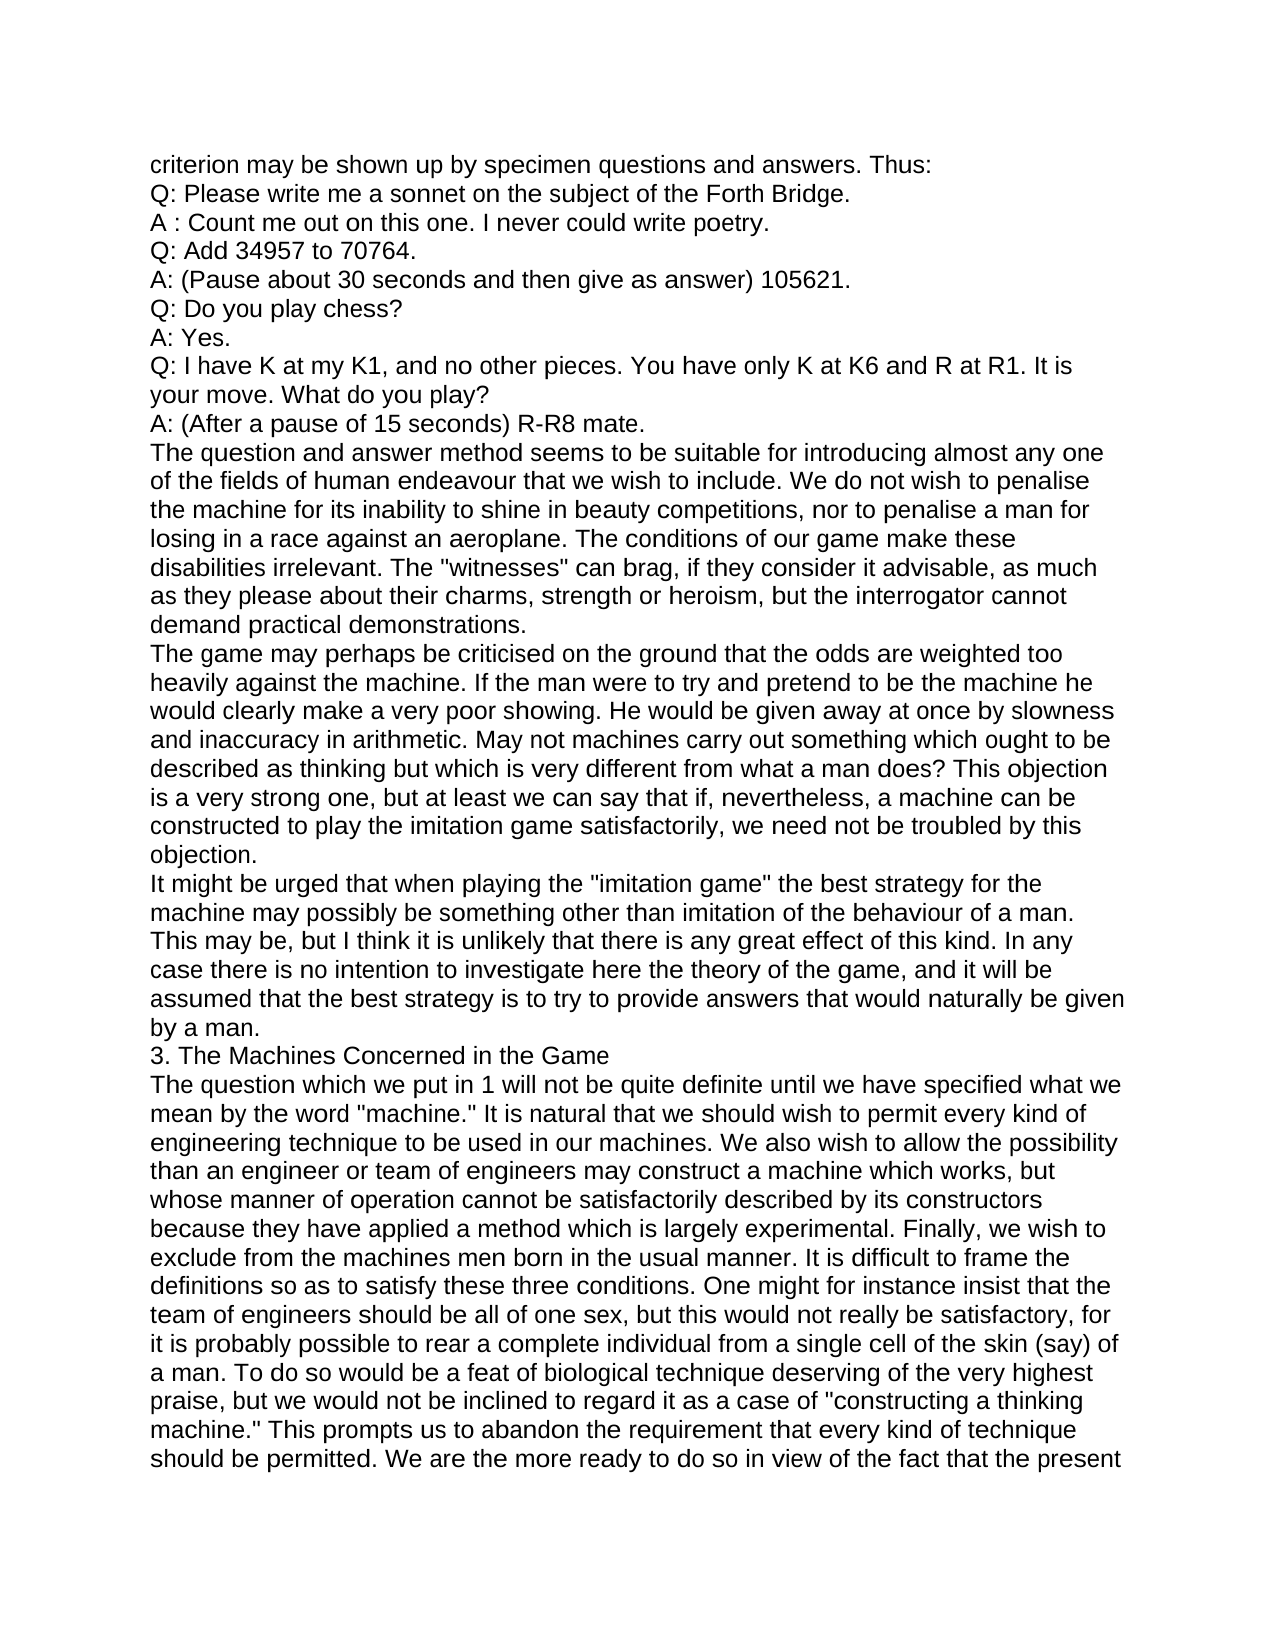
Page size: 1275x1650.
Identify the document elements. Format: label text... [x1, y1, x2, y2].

text A : Count me out on this one. I never could write poetry. [150, 207, 1125, 236]
text The question which we put in 1 will not be quite definite until we have specified what we mean by the word "machine." It is natural that we should wish to permit every kind of engineering technique to be used in our machines. We also wish to allow the possibility than an engineer or team of engineers may construct a machine which works, but whose manner of operation cannot be satisfactorily described by its constructors because they have applied a method which is largely experimental. Finally, we wish to exclude from the machines men born in the usual manner. It is difficult to frame the definitions so as to satisfy these three conditions. One might for instance insist that the team of engineers should be all of one sex, but this would not really be satisfactory, for it is probably possible to rear a complete individual from a single cell of the skin (say) of a man. To do so would be a feat of biological technique deserving of the very highest praise, but we would not be inclined to regard it as a case of "constructing a thinking machine." This prompts us to abandon the requirement that every kind of technique should be permitted. We are the more ready to do so in view of the fact that the present [150, 1070, 1125, 1472]
text Q: Do you play chess? [150, 294, 1125, 322]
text The game may perhaps be criticised on the ground that the odds are weighted too heavily against the machine. If the man were to try and pretend to be the machine he would clearly make a very poor showing. He would be given away at once by slowness and inaccuracy in arithmetic. May not machines carry out something which ought to be described as thinking but which is very different from what a man does? This objection is a very strong one, but at least we can say that if, nevertheless, a machine can be constructed to play the imitation game satisfactorily, we need not be troubled by this objection. [150, 639, 1125, 869]
text criterion may be shown up by specimen questions and answers. Thus: [150, 150, 1125, 179]
text 3. The Machines Concerned in the Game [150, 1041, 1125, 1070]
text It might be urged that when playing the "imitation game" the best strategy for the machine may possibly be something other than imitation of the behaviour of a man. This may be, but I think it is unlikely that there is any great effect of this kind. In any case there is no intention to investigate here the theory of the game, and it will be assumed that the best strategy is to try to provide answers that would naturally be given by a man. [150, 869, 1125, 1041]
text A: (After a pause of 15 seconds) R-R8 mate. [150, 409, 1125, 437]
text A: (Pause about 30 seconds and then give as answer) 105621. [150, 265, 1125, 294]
text A: Yes. [150, 322, 1125, 351]
text Q: Add 34957 to 70764. [150, 236, 1125, 265]
text Q: Please write me a sonnet on the subject of the Forth Bridge. [150, 179, 1125, 207]
text Q: I have K at my K1, and no other pieces. You have only K at K6 and R at R1. It is your move. What do you play? [150, 351, 1125, 409]
text The question and answer method seems to be suitable for introducing almost any one of the fields of human endeavour that we wish to include. We do not wish to penalise the machine for its inability to shine in beauty competitions, nor to penalise a man for losing in a race against an aeroplane. The conditions of our game make these disabilities irrelevant. The "witnesses" can brag, if they consider it advisable, as much as they please about their charms, strength or heroism, but the interrogator cannot demand practical demonstrations. [150, 437, 1125, 639]
